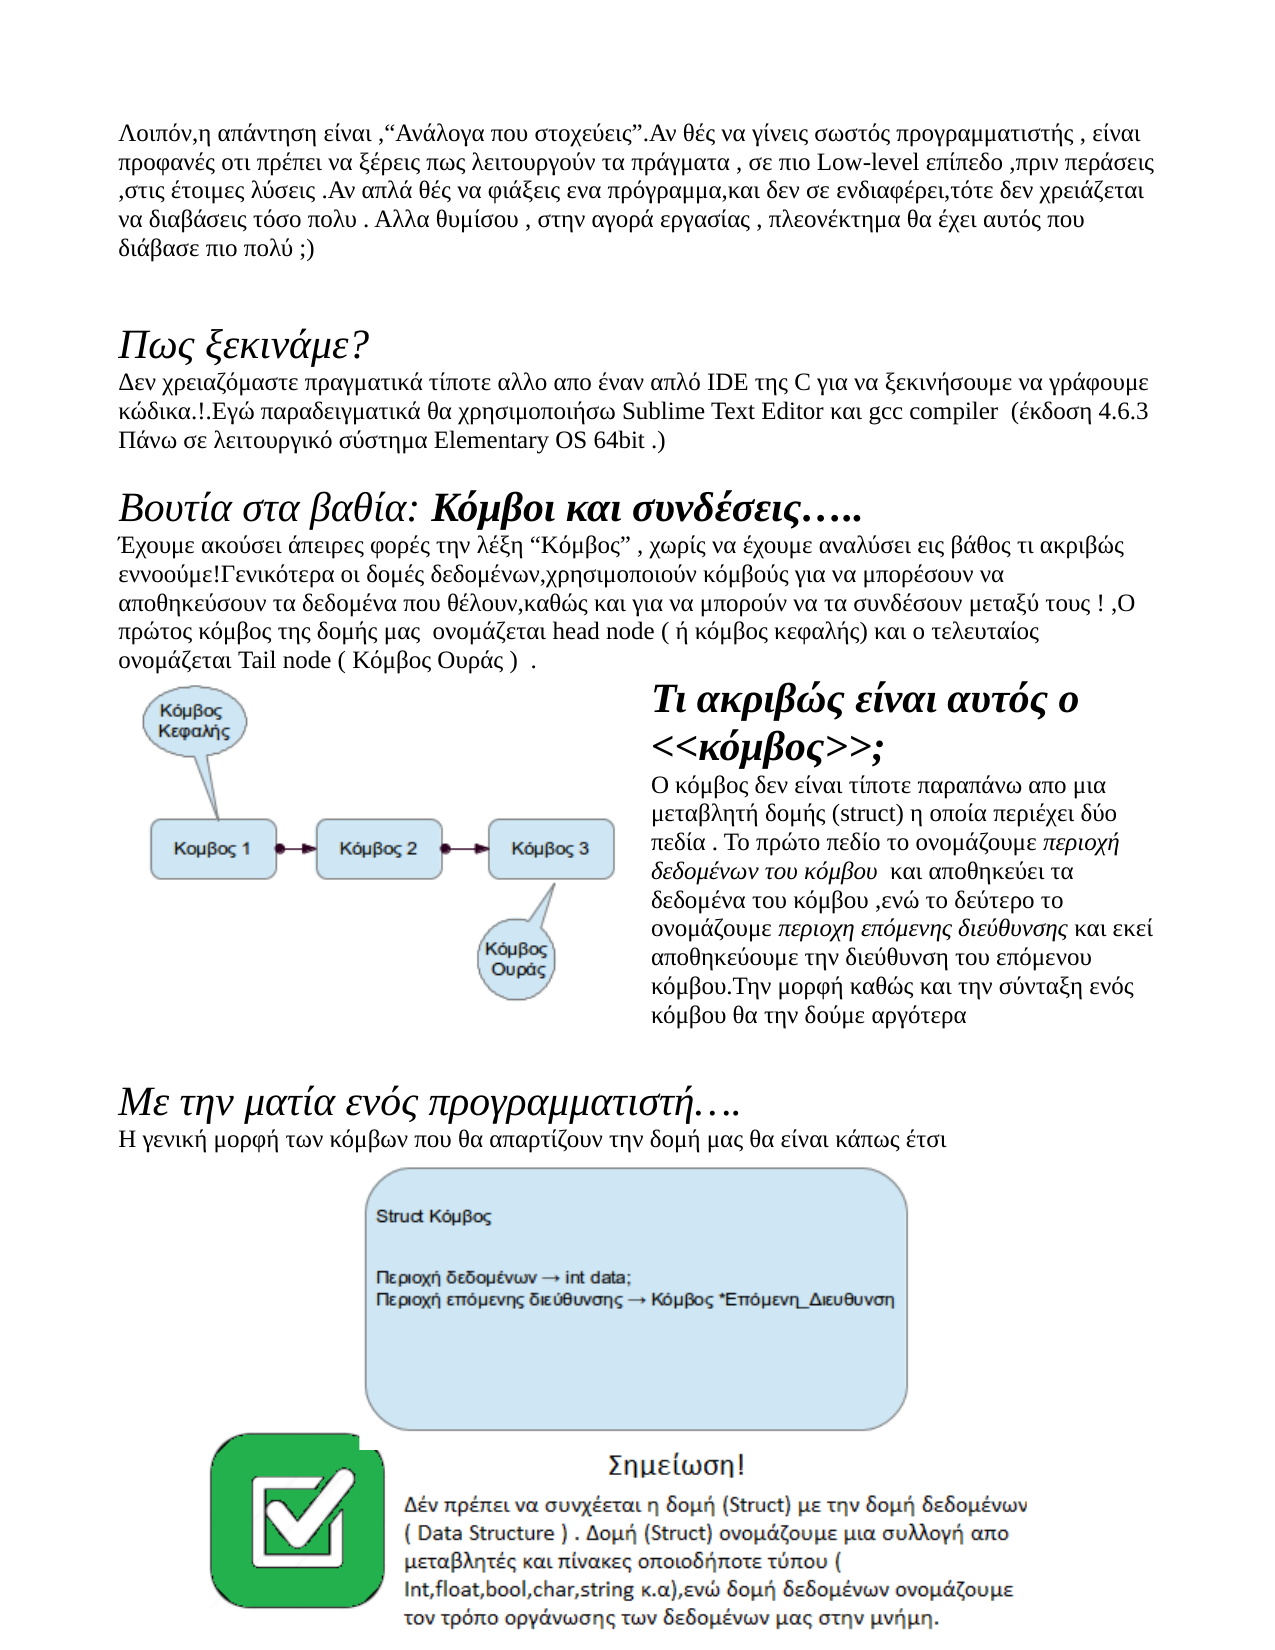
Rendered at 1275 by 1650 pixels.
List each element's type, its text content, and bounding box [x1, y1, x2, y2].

text Πως ξεκινάμε? [118, 319, 1157, 367]
text Η γενική μορφή των κόμβων που θα απαρτίζουν την δομή μας θα είναι κάπως έτσι [118, 1124, 1157, 1153]
text Ο κόμβος δεν είναι τίποτε παραπάνω απο μια μεταβλητή δομής (struct) η οποία περιέχει δύο πεδία . Το πρώτο πεδίο το ονομάζουμε περιοχή δεδομένων του κόμβου και αποθηκεύει τα δεδομένα του κόμβου ,ενώ το δεύτερο το ονομάζουμε περιοχη επόμενης διεύθυνσης και εκεί αποθηκεύουμε την διεύθυνση του επόμενου κόμβου.Την μορφή καθώς και την σύνταξη ενός κόμβου θα την δούμε αργότερα [118, 770, 1157, 1028]
text Βουτία στα βαθία: Κόμβοι και συνδέσεις….. [118, 482, 1157, 530]
picture [209, 1164, 1027, 1650]
text Με την ματία ενός προγραμματιστή…. [118, 1076, 1157, 1124]
text Δεν χρειαζόμαστε πραγματικά τίποτε αλλο απο έναν απλό IDE της C για να ξεκινήσουμε να γράφουμε κώδικα.!.Εγώ παραδειγματικά θα χρησιμοποιήσω Sublime Text Editor και gcc compiler (έκδοση 4.6.3 Πάνω σε λειτουργικό σύστημα Elementary OS 64bit .) [118, 367, 1157, 453]
text Έχουμε ακούσει άπειρες φορές την λέξη “Κόμβος” , χωρίς να έχουμε αναλύσει εις βάθος τι ακριβώς εννοούμε!Γενικότερα οι δομές δεδομένων,χρησιμοποιούν κόμβούς για να μπορέσουν να αποθηκεύσουν τα δεδομένα που θέλουν,καθώς και για να μπορούν να τα συνδέσουν μεταξύ τους ! ,Ο πρώτος κόμβος της δομής μας ονομάζεται head node ( ή κόμβος κεφαλής) και ο τελευταίος ονομάζεται Tail node ( Κόμβος Ουράς ) . [118, 530, 1157, 674]
text Λοιπόν,η απάντηση είναι ,“Ανάλογα που στοχεύεις”.Αν θές να γίνεις σωστός προγραμματιστής , είναι προφανές οτι πρέπει να ξέρεις πως λειτουργούν τα πράγματα , σε πιο Low-level επίπεδο ,πριν περάσεις ,στις έτοιμες λύσεις .Αν απλά θές να φιάξεις ενα πρόγραμμα,και δεν σε ενδιαφέρει,τότε δεν χρειάζεται να διαβάσεις τόσο πολυ . Αλλα θυμίσου , στην αγορά εργασίας , πλεονέκτημα θα έχει αυτός που διάβασε πιο πολύ ;) [118, 118, 1157, 262]
text Τι ακριβώς είναι αυτός ο <<κόμβος>>; [118, 674, 1157, 770]
picture [121, 684, 651, 1021]
